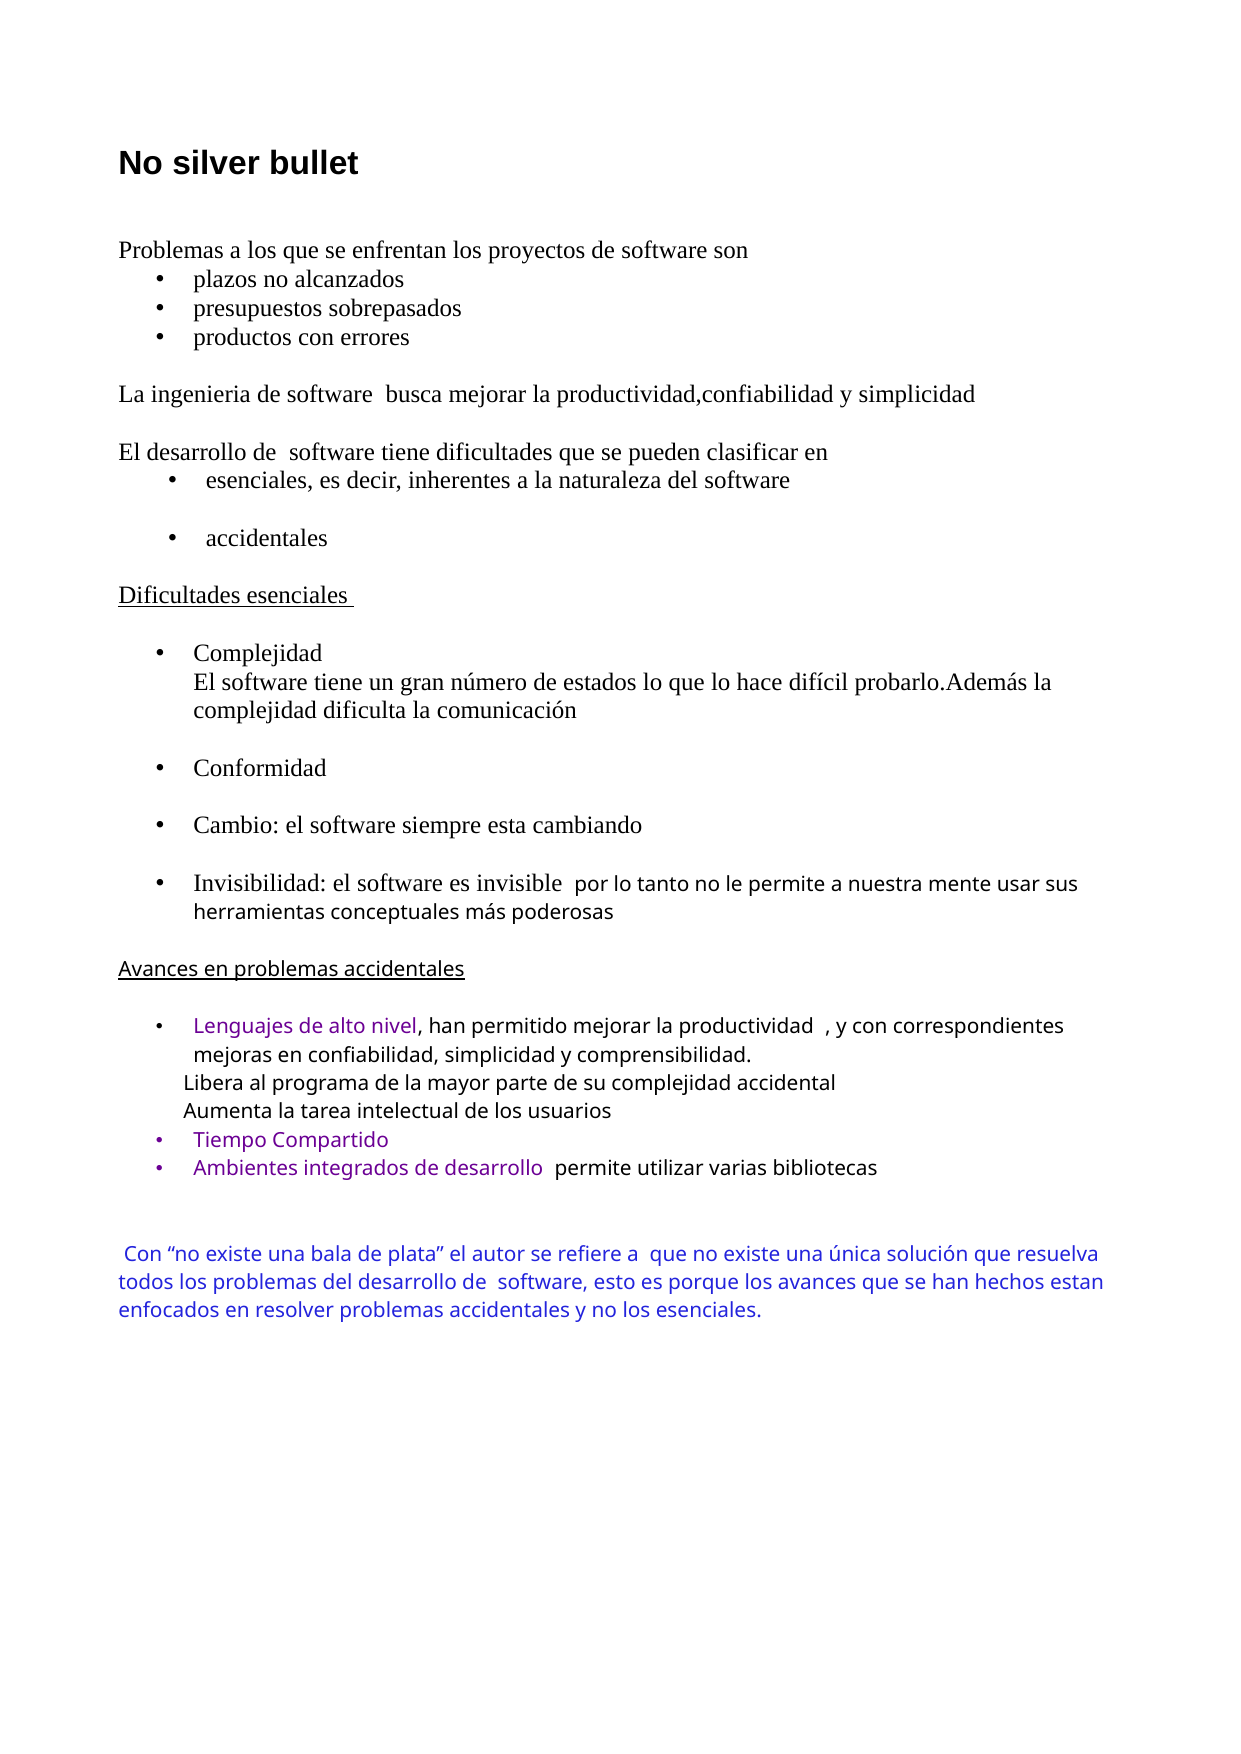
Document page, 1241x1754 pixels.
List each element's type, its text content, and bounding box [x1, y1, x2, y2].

list Complejidad [156, 638, 1122, 667]
text Aumenta la tarea intelectual de los usuarios [118, 1097, 1122, 1125]
list Conformidad [156, 753, 1122, 782]
list esenciales, es decir, inherentes a la naturaleza del software [168, 466, 1122, 494]
text Avances en problemas accidentales [118, 954, 1122, 983]
text Dificultades esenciales [118, 581, 1122, 609]
list accidentales [168, 523, 1122, 552]
text Libera al programa de la mayor parte de su complejidad accidental [118, 1068, 1122, 1097]
list Ambientes integrados de desarrollo permite utilizar varias bibliotecas [156, 1153, 1122, 1182]
list Tiempo Compartido [156, 1125, 1122, 1153]
list presupuestos sobrepasados [156, 293, 1122, 322]
list Cambio: el software siempre esta cambiando [156, 811, 1122, 839]
list productos con errores [156, 322, 1122, 351]
list Lenguajes de alto nivel, han permitido mejorar la productividad , y con correspondientes mejoras en confiabilidad, simplicidad y comprensibilidad. [156, 1011, 1122, 1068]
list El software tiene un gran número de estados lo que lo hace difícil probarlo.Además la complejidad dificulta la comunicación [156, 667, 1122, 724]
list plazos no alcanzados [156, 264, 1122, 293]
list Invisibilidad: el software es invisible por lo tanto no le permite a nuestra mente usar sus herramientas conceptuales más poderosas [156, 868, 1122, 926]
subtitle No silver bullet [118, 143, 1122, 182]
text Problemas a los que se enfrentan los proyectos de software son [118, 236, 1122, 264]
text Con “no existe una bala de plata” el autor se refiere a que no existe una única solución que resuelva todos los problemas del desarrollo de software, esto es porque los avances que se han hechos estan enfocados en resolver problemas accidentales y no los esenciales. [118, 1239, 1122, 1324]
text El desarrollo de software tiene dificultades que se pueden clasificar en [118, 437, 1122, 466]
text La ingenieria de software busca mejorar la productividad,confiabilidad y simplicidad [118, 379, 1122, 408]
